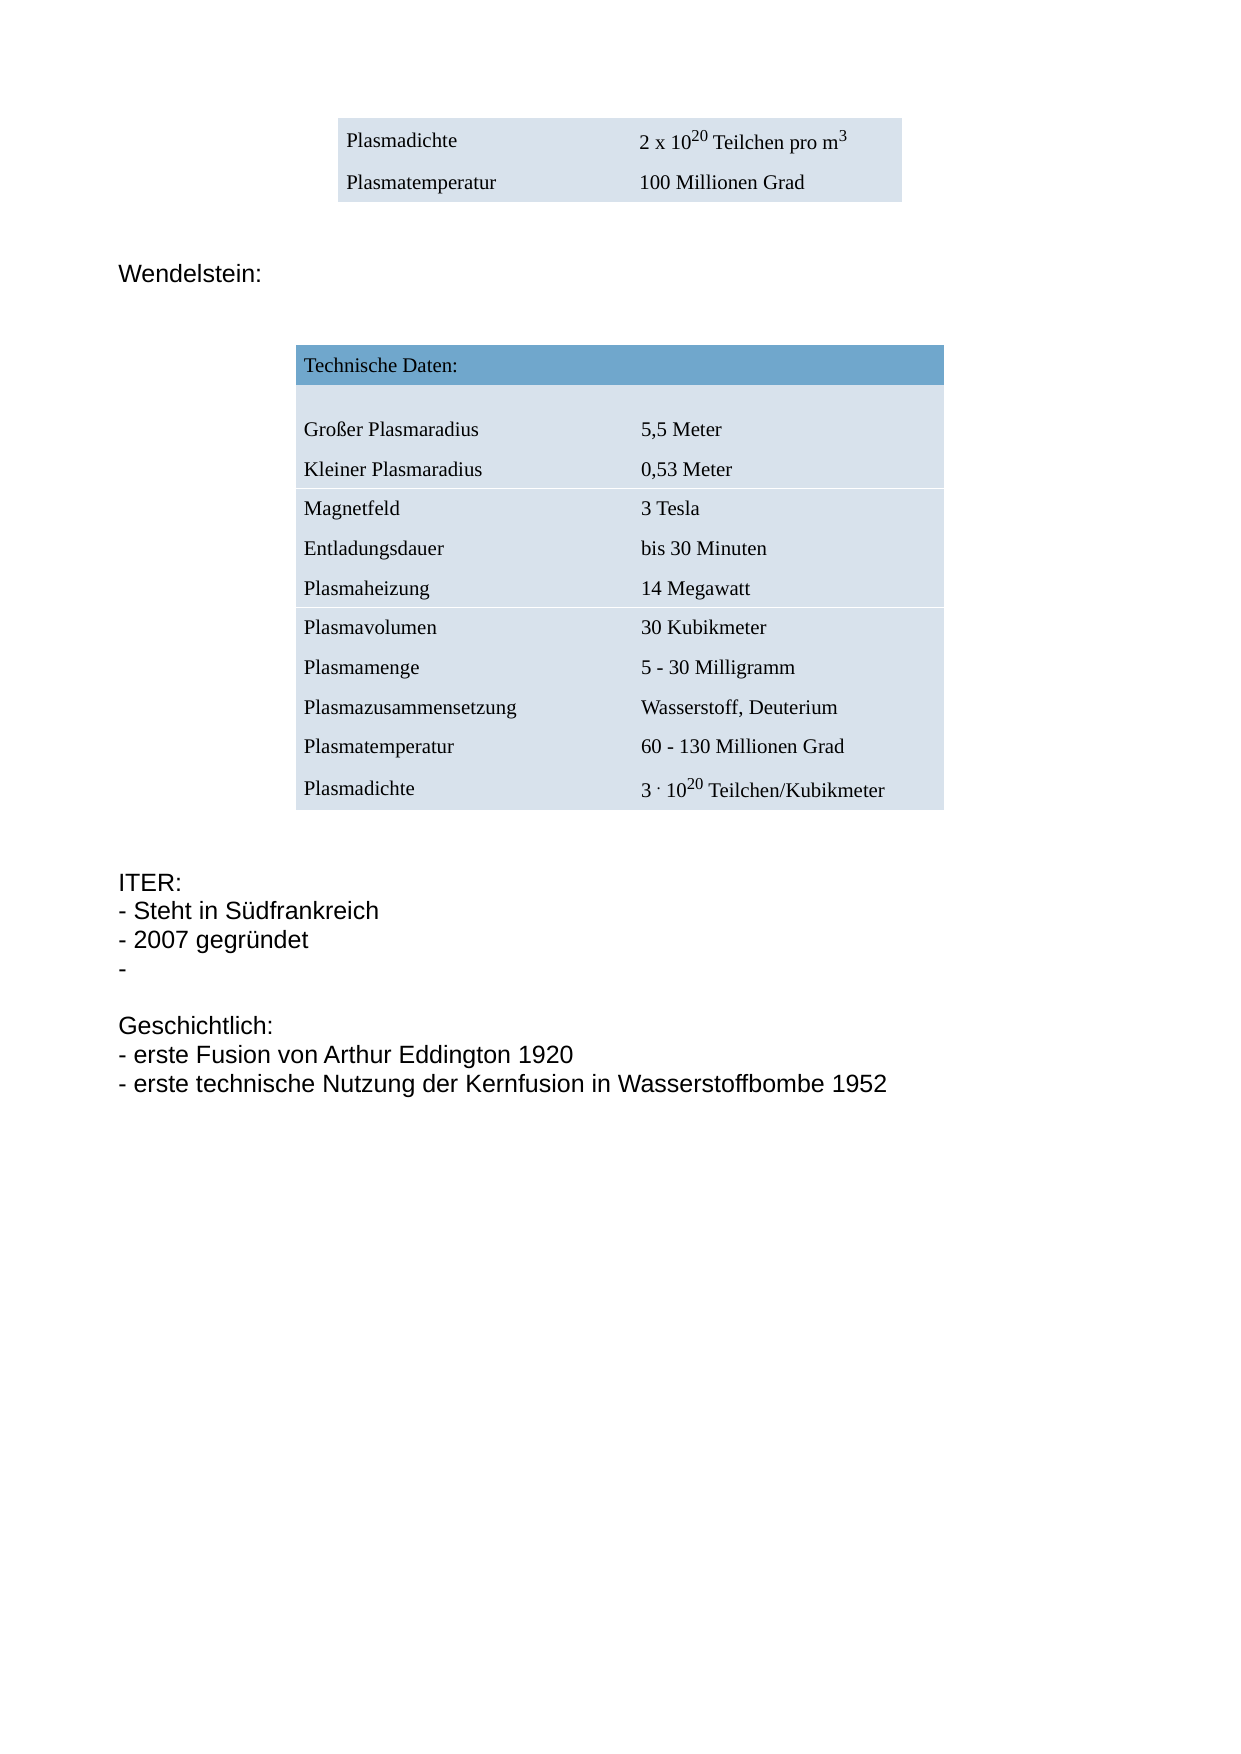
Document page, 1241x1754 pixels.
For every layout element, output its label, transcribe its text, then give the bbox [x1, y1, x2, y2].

table_cell Wasserstoff, Deuterium [633, 687, 944, 727]
text - Steht in Südfrankreich [118, 896, 1122, 925]
text - 2007 gegründet [118, 925, 1122, 954]
text Wendelstein: [118, 259, 1122, 288]
table_cell 3 Tesla [633, 489, 944, 528]
table_cell Plasmamenge [296, 647, 633, 687]
table_cell 0,53 Meter [633, 449, 944, 488]
table_cell 5 - 30 Milligramm [633, 647, 944, 687]
text ITER: [118, 867, 1122, 896]
table_cell Kleiner Plasmaradius [296, 449, 633, 488]
text - [118, 954, 1122, 982]
table_cell Magnetfeld [296, 489, 633, 528]
table_cell 30 Kubikmeter [633, 608, 944, 647]
table_cell Plasmatemperatur [338, 162, 631, 202]
table_cell Entladungsdauer [296, 528, 633, 568]
text Geschichtlich: [118, 1011, 1122, 1040]
table_cell 60 - 130 Millionen Grad [633, 727, 944, 766]
table_cell 100 Millionen Grad [631, 162, 902, 202]
table_cell Plasmadichte [296, 766, 633, 810]
table_cell 5,5 Meter [633, 385, 944, 449]
table_cell Plasmazusammensetzung [296, 687, 633, 727]
table_cell Plasmatemperatur [296, 727, 633, 766]
table_cell bis 30 Minuten [633, 528, 944, 568]
table_cell Plasmadichte [338, 118, 631, 162]
table_cell 14 Megawatt [633, 568, 944, 607]
text - erste Fusion von Arthur Eddington 1920 [118, 1040, 1122, 1069]
table_cell Großer Plasmaradius [296, 385, 633, 449]
text - erste technische Nutzung der Kernfusion in Wasserstoffbombe 1952 [118, 1069, 1122, 1097]
table_cell 3 . 1020 Teilchen/Kubikmeter [633, 766, 944, 810]
table_cell Plasmaheizung [296, 568, 633, 607]
table_header Technische Daten: [296, 345, 944, 385]
table_cell Plasmavolumen [296, 608, 633, 647]
table_cell 2 x 1020 Teilchen pro m3 [631, 118, 902, 162]
